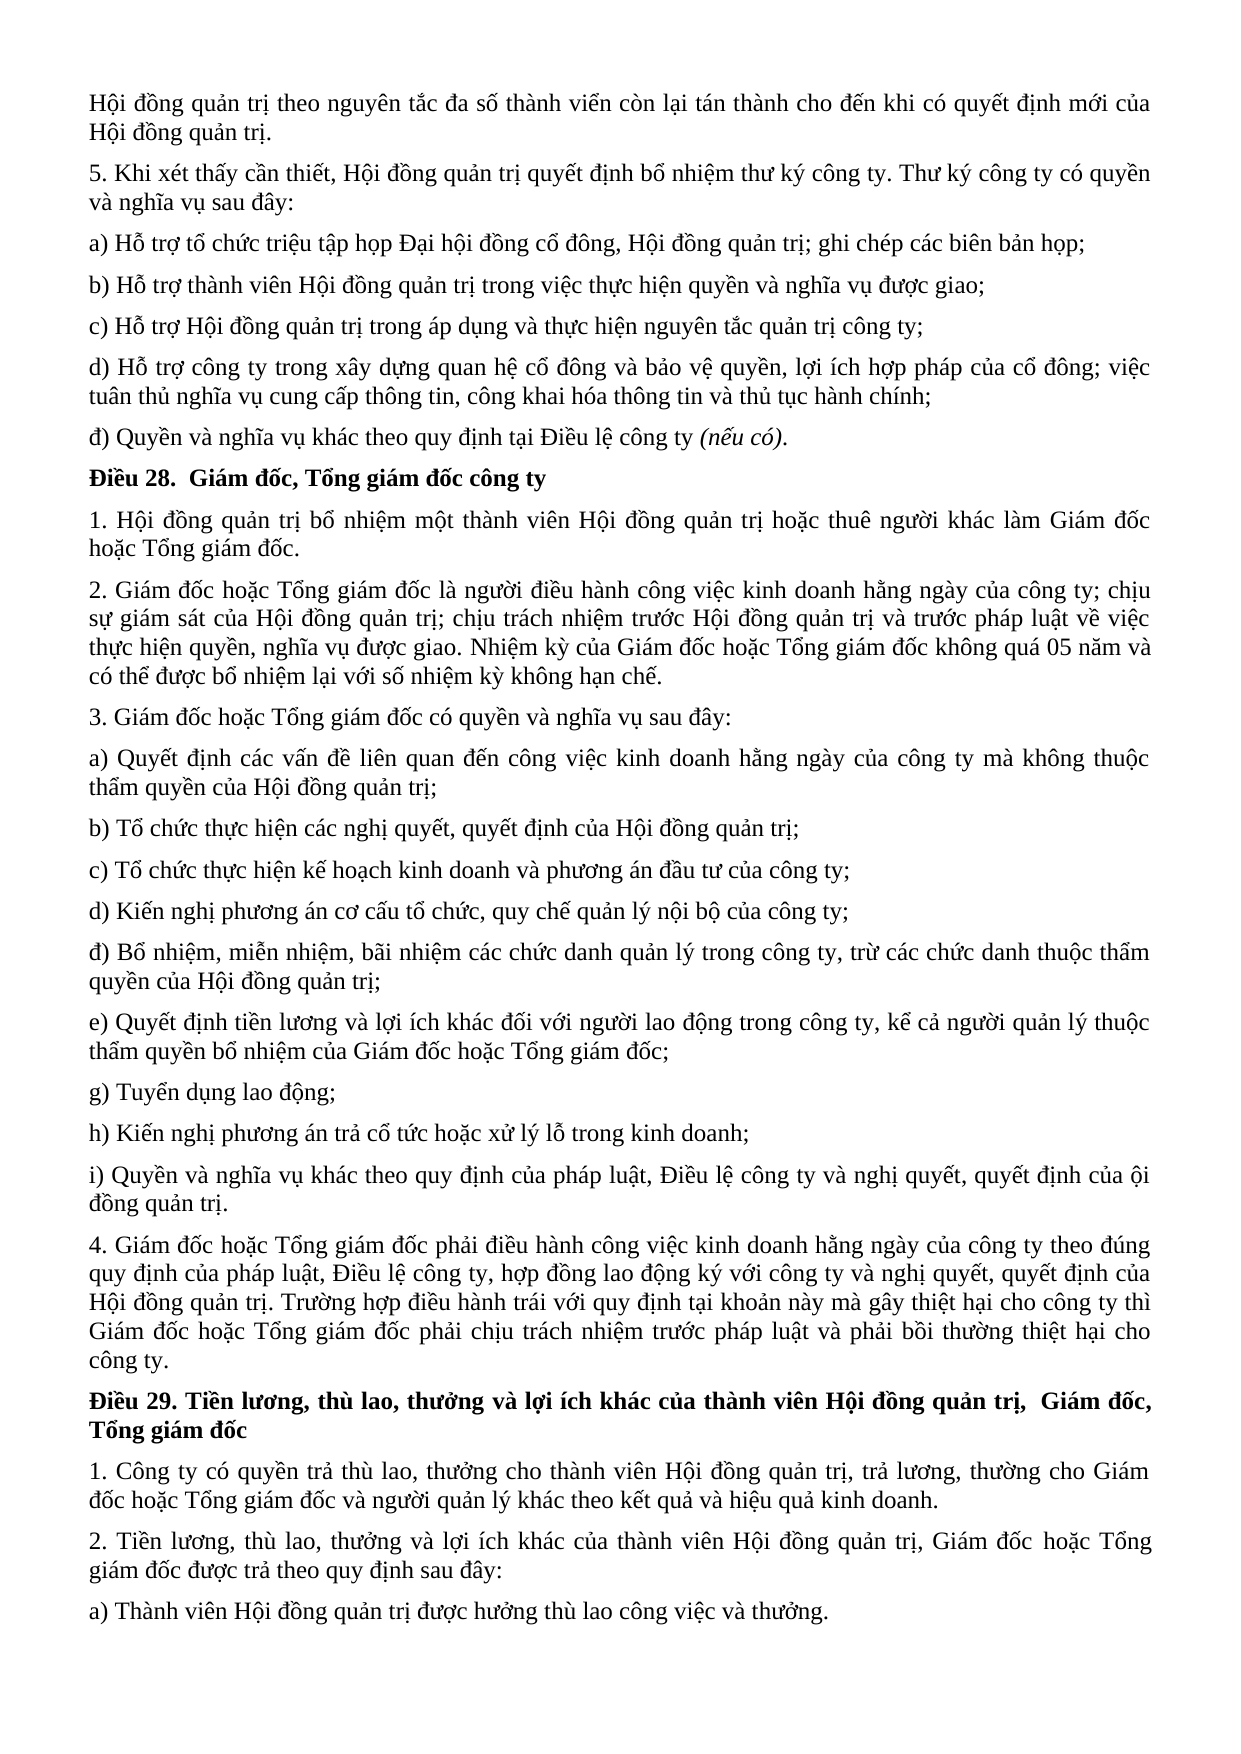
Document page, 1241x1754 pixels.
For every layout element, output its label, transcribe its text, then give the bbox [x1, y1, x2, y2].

text d) Hỗ trợ công ty trong xây dựng quan hệ cổ đông và bảo vệ quyền, lợi ích hợp pháp của cổ đông; việc tuân thủ nghĩa vụ cung cấp thông tin, công khai hóa thông tin và thủ tục hành chính; [89, 352, 1152, 410]
subtitle Điều 29. Tiền lương, thù lao, thưởng và lợi ích khác của thành viên Hội đồng quản trị, Giám đốc, Tổng giám đốc [89, 1386, 1152, 1443]
text g) Tuyển dụng lao động; [89, 1077, 1152, 1106]
text 3. Giám đốc hoặc Tổng giám đốc có quyền và nghĩa vụ sau đây: [89, 702, 1152, 731]
text 2. Tiền lương, thù lao, thưởng và lợi ích khác của thành viên Hội đồng quản trị, Giám đốc hoặc Tổng giám đốc được trả theo quy định sau đây: [89, 1526, 1152, 1583]
text đ) Bổ nhiệm, miễn nhiệm, bãi nhiệm các chức danh quản lý trong công ty, trừ các chức danh thuộc thẩm quyền của Hội đồng quản trị; [89, 937, 1152, 995]
subtitle Điều 28. Giám đốc, Tổng giám đốc công ty [89, 463, 1152, 492]
text b) Hỗ trợ thành viên Hội đồng quản trị trong việc thực hiện quyền và nghĩa vụ được giao; [89, 270, 1152, 298]
text e) Quyết định tiền lương và lợi ích khác đối với người lao động trong công ty, kể cả người quản lý thuộc thẩm quyền bổ nhiệm của Giám đốc hoặc Tổng giám đốc; [89, 1007, 1152, 1065]
text đ) Quyền và nghĩa vụ khác theo quy định tại Điều lệ công ty (nếu có). [89, 422, 1152, 451]
text 1. Hội đồng quản trị bổ nhiệm một thành viên Hội đồng quản trị hoặc thuê người khác làm Giám đốc hoặc Tổng giám đốc. [89, 505, 1152, 562]
text a) Thành viên Hội đồng quản trị được hưởng thù lao công việc và thưởng. [89, 1596, 1152, 1625]
text 1. Công ty có quyền trả thù lao, thưởng cho thành viên Hội đồng quản trị, trả lương, thường cho Giám đốc hoặc Tổng giám đốc và người quản lý khác theo kết quả và hiệu quả kinh doanh. [89, 1456, 1152, 1513]
text c) Tổ chức thực hiện kế hoạch kinh doanh và phương án đầu tư của công ty; [89, 855, 1152, 883]
text Hội đồng quản trị theo nguyên tắc đa số thành viển còn lại tán thành cho đến khi có quyết định mới của Hội đồng quản trị. [89, 88, 1152, 146]
text i) Quyền và nghĩa vụ khác theo quy định của pháp luật, Điều lệ công ty và nghị quyết, quyết định của ội đồng quản trị. [89, 1160, 1152, 1217]
text c) Hỗ trợ Hội đồng quản trị trong áp dụng và thực hiện nguyên tắc quản trị công ty; [89, 311, 1152, 340]
text h) Kiến nghị phương án trả cổ tức hoặc xử lý lỗ trong kinh doanh; [89, 1118, 1152, 1147]
text 5. Khi xét thấy cần thiết, Hội đồng quản trị quyết định bổ nhiệm thư ký công ty. Thư ký công ty có quyền và nghĩa vụ sau đây: [89, 158, 1152, 216]
text a) Quyết định các vấn đề liên quan đến công việc kinh doanh hằng ngày của công ty mà không thuộc thẩm quyền của Hội đồng quản trị; [89, 743, 1152, 801]
text b) Tổ chức thực hiện các nghị quyết, quyết định của Hội đồng quản trị; [89, 813, 1152, 842]
text 2. Giám đốc hoặc Tổng giám đốc là người điều hành công việc kinh doanh hằng ngày của công ty; chịu sự giám sát của Hội đồng quản trị; chịu trách nhiệm trước Hội đồng quản trị và trước pháp luật về việc thực hiện quyền, nghĩa vụ được giao. Nhiệm kỳ của Giám đốc hoặc Tổng giám đốc không quá 05 năm và có thể được bổ nhiệm lại với số nhiệm kỳ không hạn chế. [89, 575, 1152, 690]
text 4. Giám đốc hoặc Tổng giám đốc phải điều hành công việc kinh doanh hằng ngày của công ty theo đúng quy định của pháp luật, Điều lệ công ty, hợp đồng lao động ký với công ty và nghị quyết, quyết định của Hội đồng quản trị. Trường hợp điều hành trái với quy định tại khoản này mà gây thiệt hại cho công ty thì Giám đốc hoặc Tổng giám đốc phải chịu trách nhiệm trước pháp luật và phải bồi thường thiệt hại cho công ty. [89, 1230, 1152, 1373]
text d) Kiến nghị phương án cơ cấu tổ chức, quy chế quản lý nội bộ của công ty; [89, 896, 1152, 925]
text a) Hỗ trợ tổ chức triệu tập họp Đại hội đồng cổ đông, Hội đồng quản trị; ghi chép các biên bản họp; [89, 228, 1152, 257]
